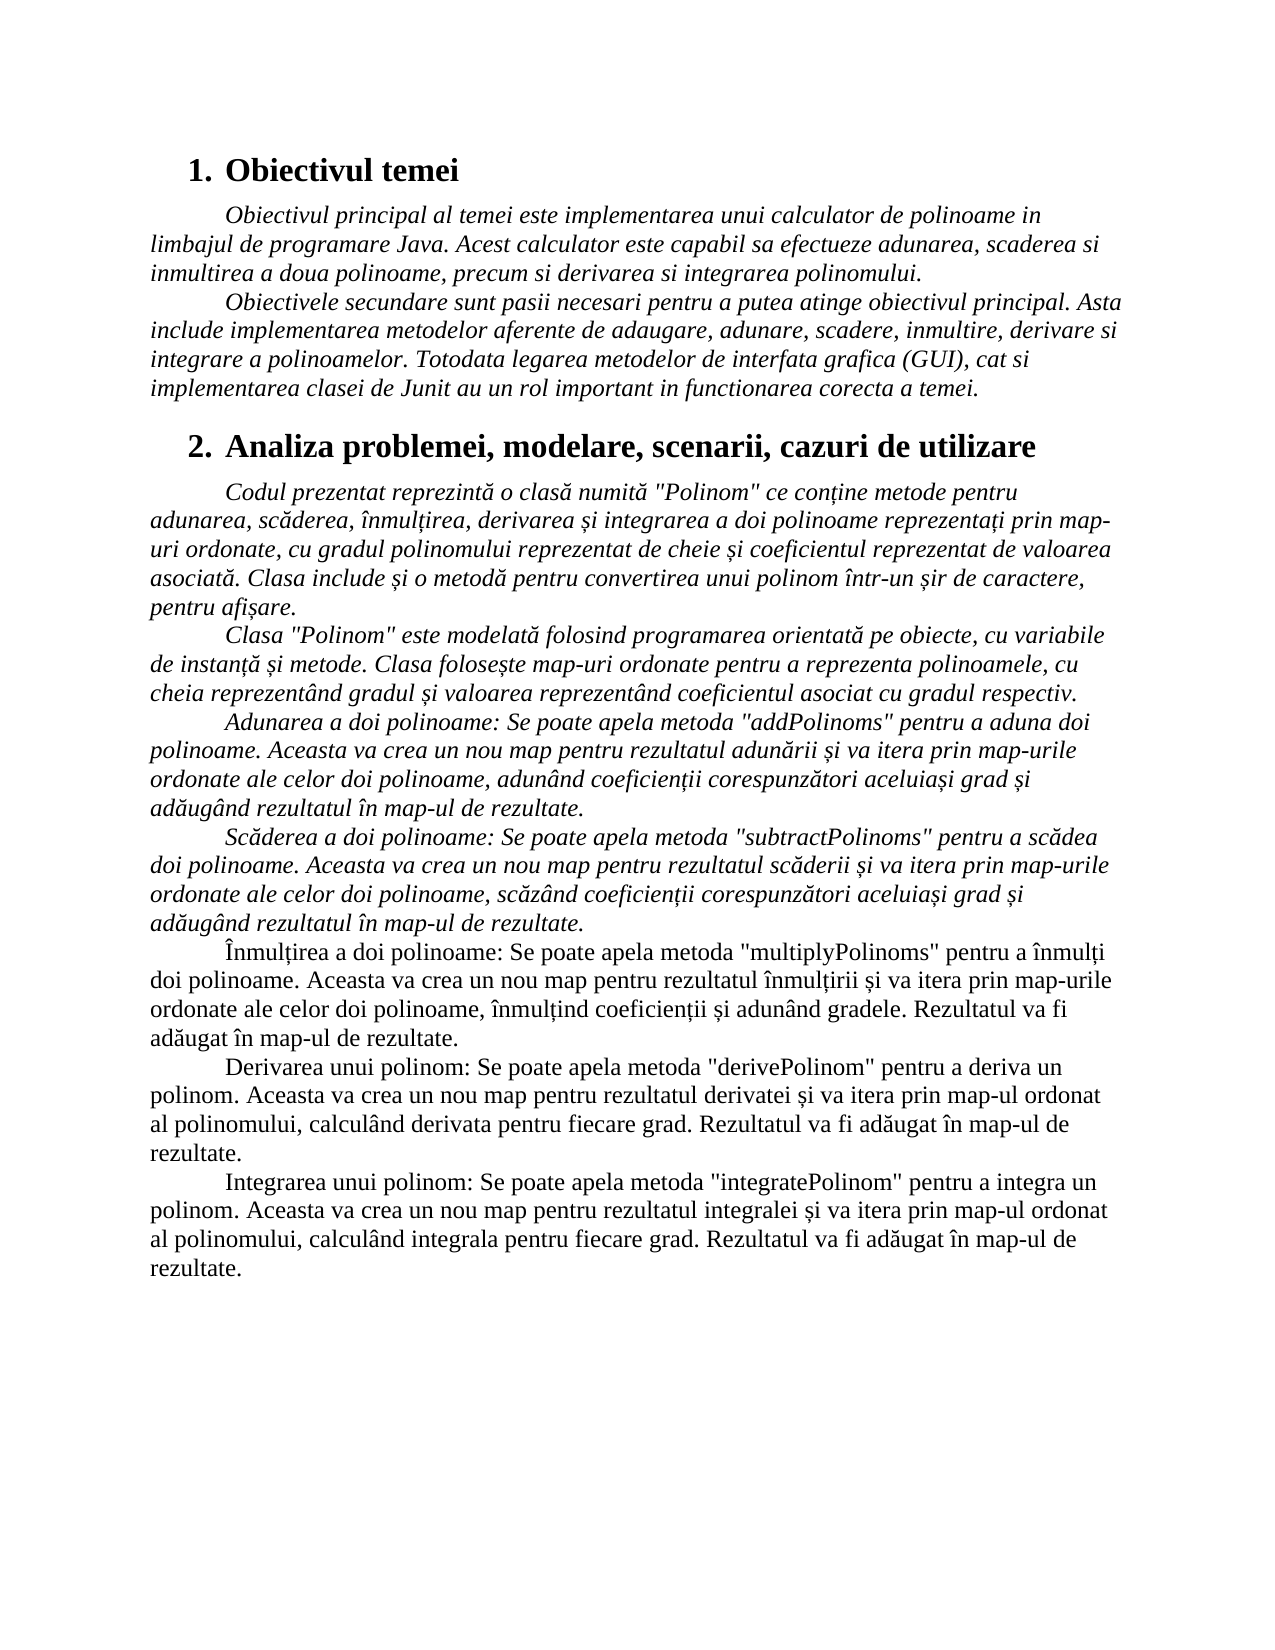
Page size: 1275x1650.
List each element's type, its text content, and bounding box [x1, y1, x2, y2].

text Obiectivul principal al temei este implementarea unui calculator de polinoame in limbajul de programare Java. Acest calculator este capabil sa efectueze adunarea, scaderea si inmultirea a doua polinoame, precum si derivarea si integrarea polinomului. [150, 200, 1125, 287]
text Clasa "Polinom" este modelată folosind programarea orientată pe obiecte, cu variabile de instanță și metode. Clasa folosește map-uri ordonate pentru a reprezenta polinoamele, cu cheia reprezentând gradul și valoarea reprezentând coeficientul asociat cu gradul respectiv. [150, 621, 1125, 707]
text Adunarea a doi polinoame: Se poate apela metoda "addPolinoms" pentru a aduna doi polinoame. Aceasta va crea un nou map pentru rezultatul adunării și va itera prin map-urile ordonate ale celor doi polinoame, adunând coeficienții corespunzători aceluiași grad și adăugând rezultatul în map-ul de rezultate. [150, 707, 1125, 822]
text Codul prezentat reprezintă o clasă numită "Polinom" ce conține metode pentru adunarea, scăderea, înmulțirea, derivarea și integrarea a doi polinoame reprezentați prin map-uri ordonate, cu gradul polinomului reprezentat de cheie și coeficientul reprezentat de valoarea asociată. Clasa include și o metodă pentru convertirea unui polinom într-un șir de caractere, pentru afișare. [150, 477, 1125, 621]
subtitle Analiza problemei, modelare, scenarii, cazuri de utilizare [187, 427, 1125, 465]
text Obiectivele secundare sunt pasii necesari pentru a putea atinge obiectivul principal. Asta include implementarea metodelor aferente de adaugare, adunare, scadere, inmultire, derivare si integrare a polinoamelor. Totodata legarea metodelor de interfata grafica (GUI), cat si implementarea clasei de Junit au un rol important in functionarea corecta a temei. [150, 287, 1125, 402]
text Integrarea unui polinom: Se poate apela metoda "integratePolinom" pentru a integra un polinom. Aceasta va crea un nou map pentru rezultatul integralei și va itera prin map-ul ordonat al polinomului, calculând integrala pentru fiecare grad. Rezultatul va fi adăugat în map-ul de rezultate. [150, 1167, 1125, 1282]
text Înmulțirea a doi polinoame: Se poate apela metoda "multiplyPolinoms" pentru a înmulți doi polinoame. Aceasta va crea un nou map pentru rezultatul înmulțirii și va itera prin map-urile ordonate ale celor doi polinoame, înmulțind coeficienții și adunând gradele. Rezultatul va fi adăugat în map-ul de rezultate. [150, 937, 1125, 1052]
text Scăderea a doi polinoame: Se poate apela metoda "subtractPolinoms" pentru a scădea doi polinoame. Aceasta va crea un nou map pentru rezultatul scăderii și va itera prin map-urile ordonate ale celor doi polinoame, scăzând coeficienții corespunzători aceluiași grad și adăugând rezultatul în map-ul de rezultate. [150, 822, 1125, 937]
text Derivarea unui polinom: Se poate apela metoda "derivePolinom" pentru a deriva un polinom. Aceasta va crea un nou map pentru rezultatul derivatei și va itera prin map-ul ordonat al polinomului, calculând derivata pentru fiecare grad. Rezultatul va fi adăugat în map-ul de rezultate. [150, 1052, 1125, 1167]
subtitle Obiectivul temei [187, 150, 1125, 188]
